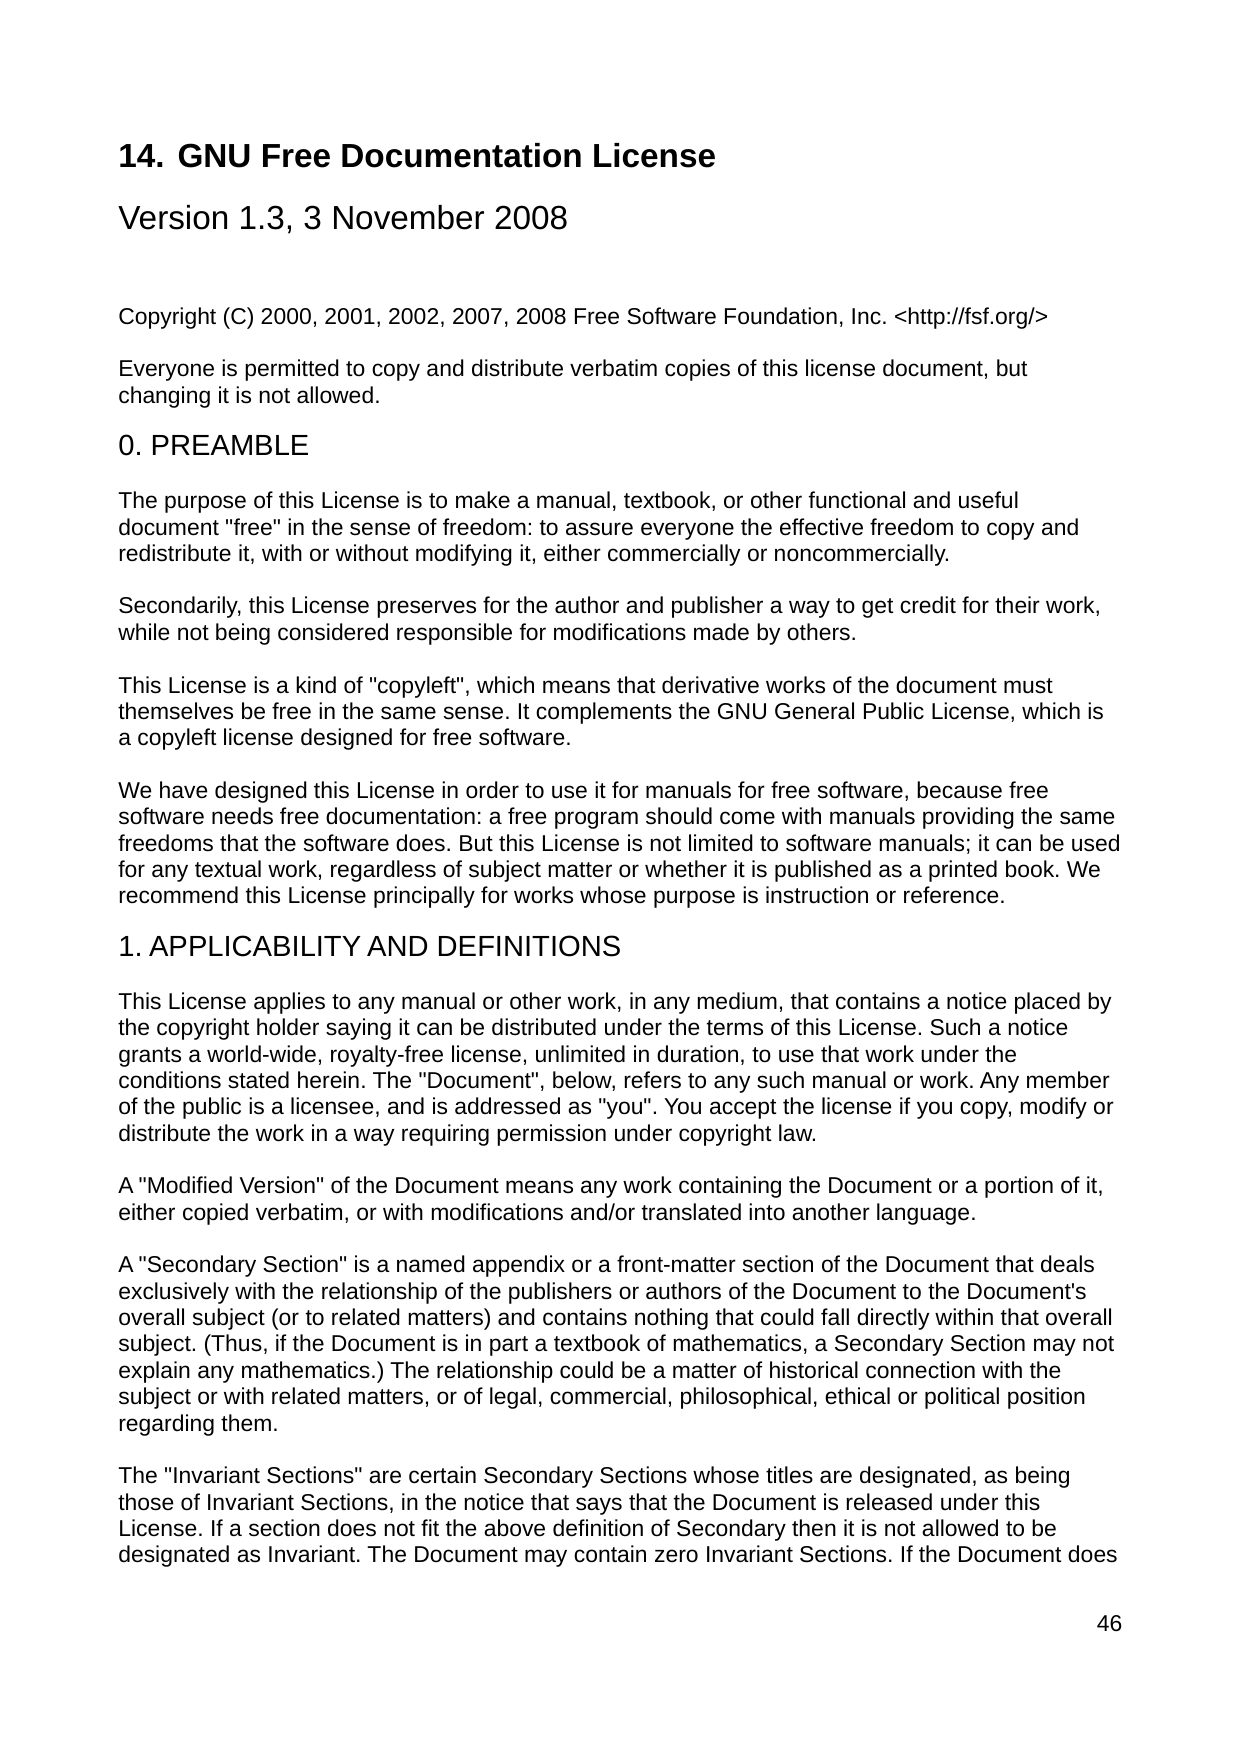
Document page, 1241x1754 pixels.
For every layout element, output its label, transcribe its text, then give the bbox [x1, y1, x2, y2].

text This License applies to any manual or other work, in any medium, that contains a notice placed by the copyright holder saying it can be distributed under the terms of this License. Such a notice grants a world-wide, royalty-free license, unlimited in duration, to use that work under the conditions stated herein. The "Document", below, refers to any such manual or work. Any member of the public is a licensee, and is addressed as "you". You accept the license if you copy, modify or distribute the work in a way requiring permission under copyright law. [118, 974, 1122, 1146]
text Version 1.3, 3 November 2008 [118, 198, 1122, 236]
text This License is a kind of "copyleft", which means that derivative works of the document must themselves be free in the same sense. It complements the GNU General Public License, which is a copyleft license designed for free software. [118, 657, 1122, 751]
text We have designed this License in order to use it for manuals for free software, because free software needs free documentation: a free program should come with manuals providing the same freedoms that the software does. But this License is not limited to software manuals; it can be used for any textual work, regardless of subject matter or whether it is published as a printed book. We recommend this License principally for works whose purpose is instruction or reference. [118, 762, 1122, 909]
text Everyone is permitted to copy and distribute verbatim copies of this license document, but changing it is not allowed. [118, 341, 1122, 408]
text The purpose of this License is to make a manual, textbook, or other functional and useful document "free" in the sense of freedom: to assure everyone the effective freedom to copy and redistribute it, with or without modifying it, either commercially or noncommercially. [118, 474, 1122, 566]
text 0. PREAMBLE [118, 420, 1122, 462]
text A "Modified Version" of the Document means any work containing the Document or a portion of it, either copied verbatim, or with modifications and/or translated into another language. [118, 1158, 1122, 1225]
text The "Invariant Sections" are certain Secondary Sections whose titles are designated, as being those of Invariant Sections, in the notice that says that the Document is released under this License. If a section does not fit the above definition of Secondary then it is not allowed to be designated as Invariant. The Document may contain zero Invariant Sections. If the Document does [118, 1448, 1122, 1568]
text 1. APPLICABILITY AND DEFINITIONS [118, 921, 1122, 963]
text A "Secondary Section" is a named appendix or a front-matter section of the Document that deals exclusively with the relationship of the publishers or authors of the Document to the Document's overall subject (or to related matters) and contains nothing that could fall directly within that overall subject. (Thus, if the Document is in part a textbook of mathematics, a Secondary Section may not explain any mathematics.) The relationship could be a matter of historical connection with the subject or with related matters, or of legal, commercial, philosophical, ethical or political position regarding them. [118, 1237, 1122, 1436]
subtitle GNU Free Documentation License [118, 136, 1122, 174]
text Copyright (C) 2000, 2001, 2002, 2007, 2008 Free Software Foundation, Inc. <http://fsf.org/> [118, 288, 1122, 329]
text Secondarily, this License preserves for the author and publisher a way to get credit for their work, while not being considered responsible for modifications made by others. [118, 578, 1122, 645]
